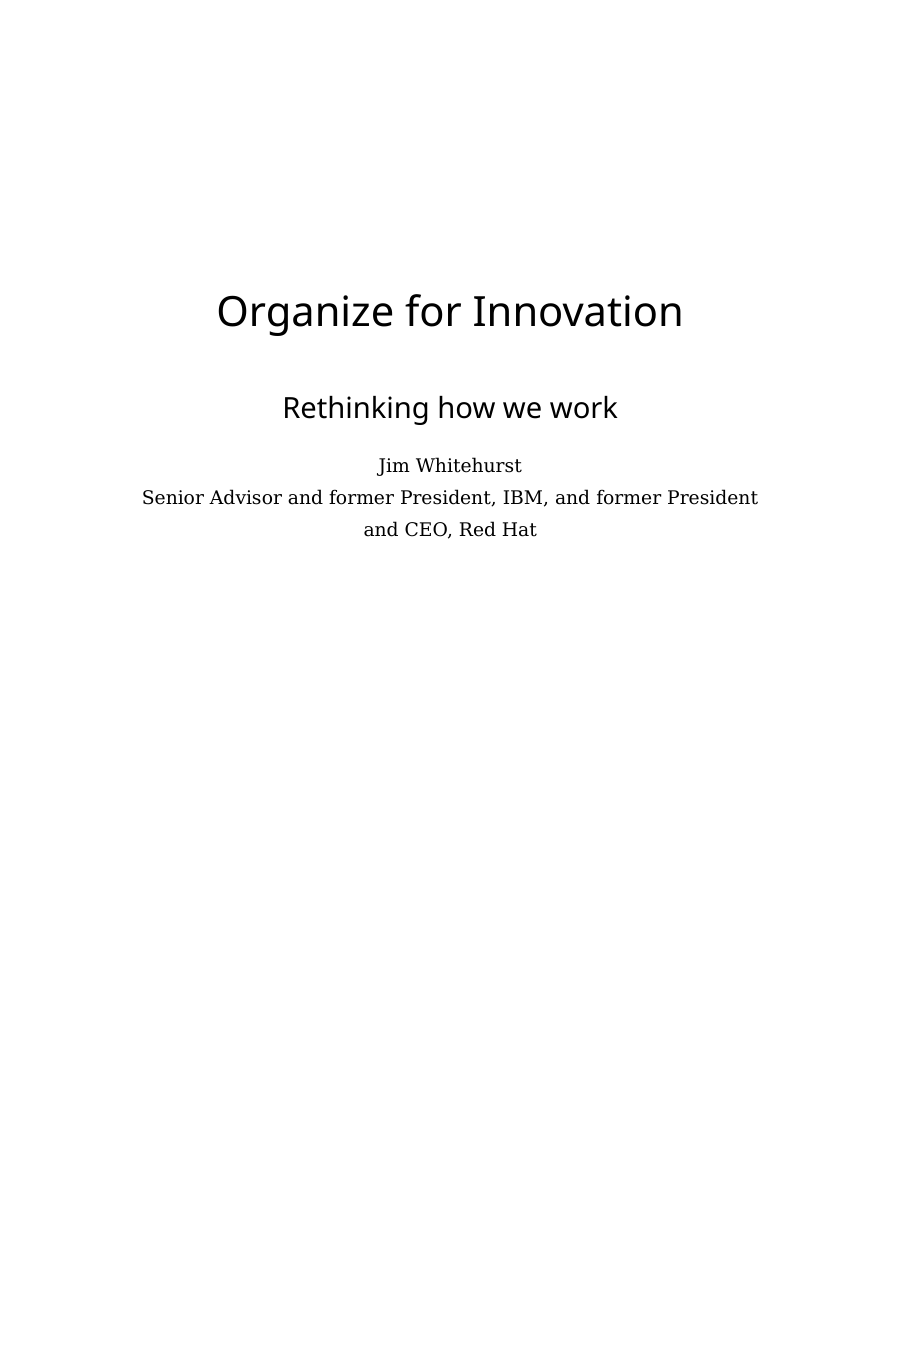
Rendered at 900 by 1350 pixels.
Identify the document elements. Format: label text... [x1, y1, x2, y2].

text Jim Whitehurst [127, 455, 772, 477]
subtitle Organize for Innovation [127, 288, 772, 336]
subtitle Rethinking how we work [127, 392, 772, 425]
text Senior Advisor and former President, IBM, and former President and CEO, Red Hat [127, 487, 772, 541]
